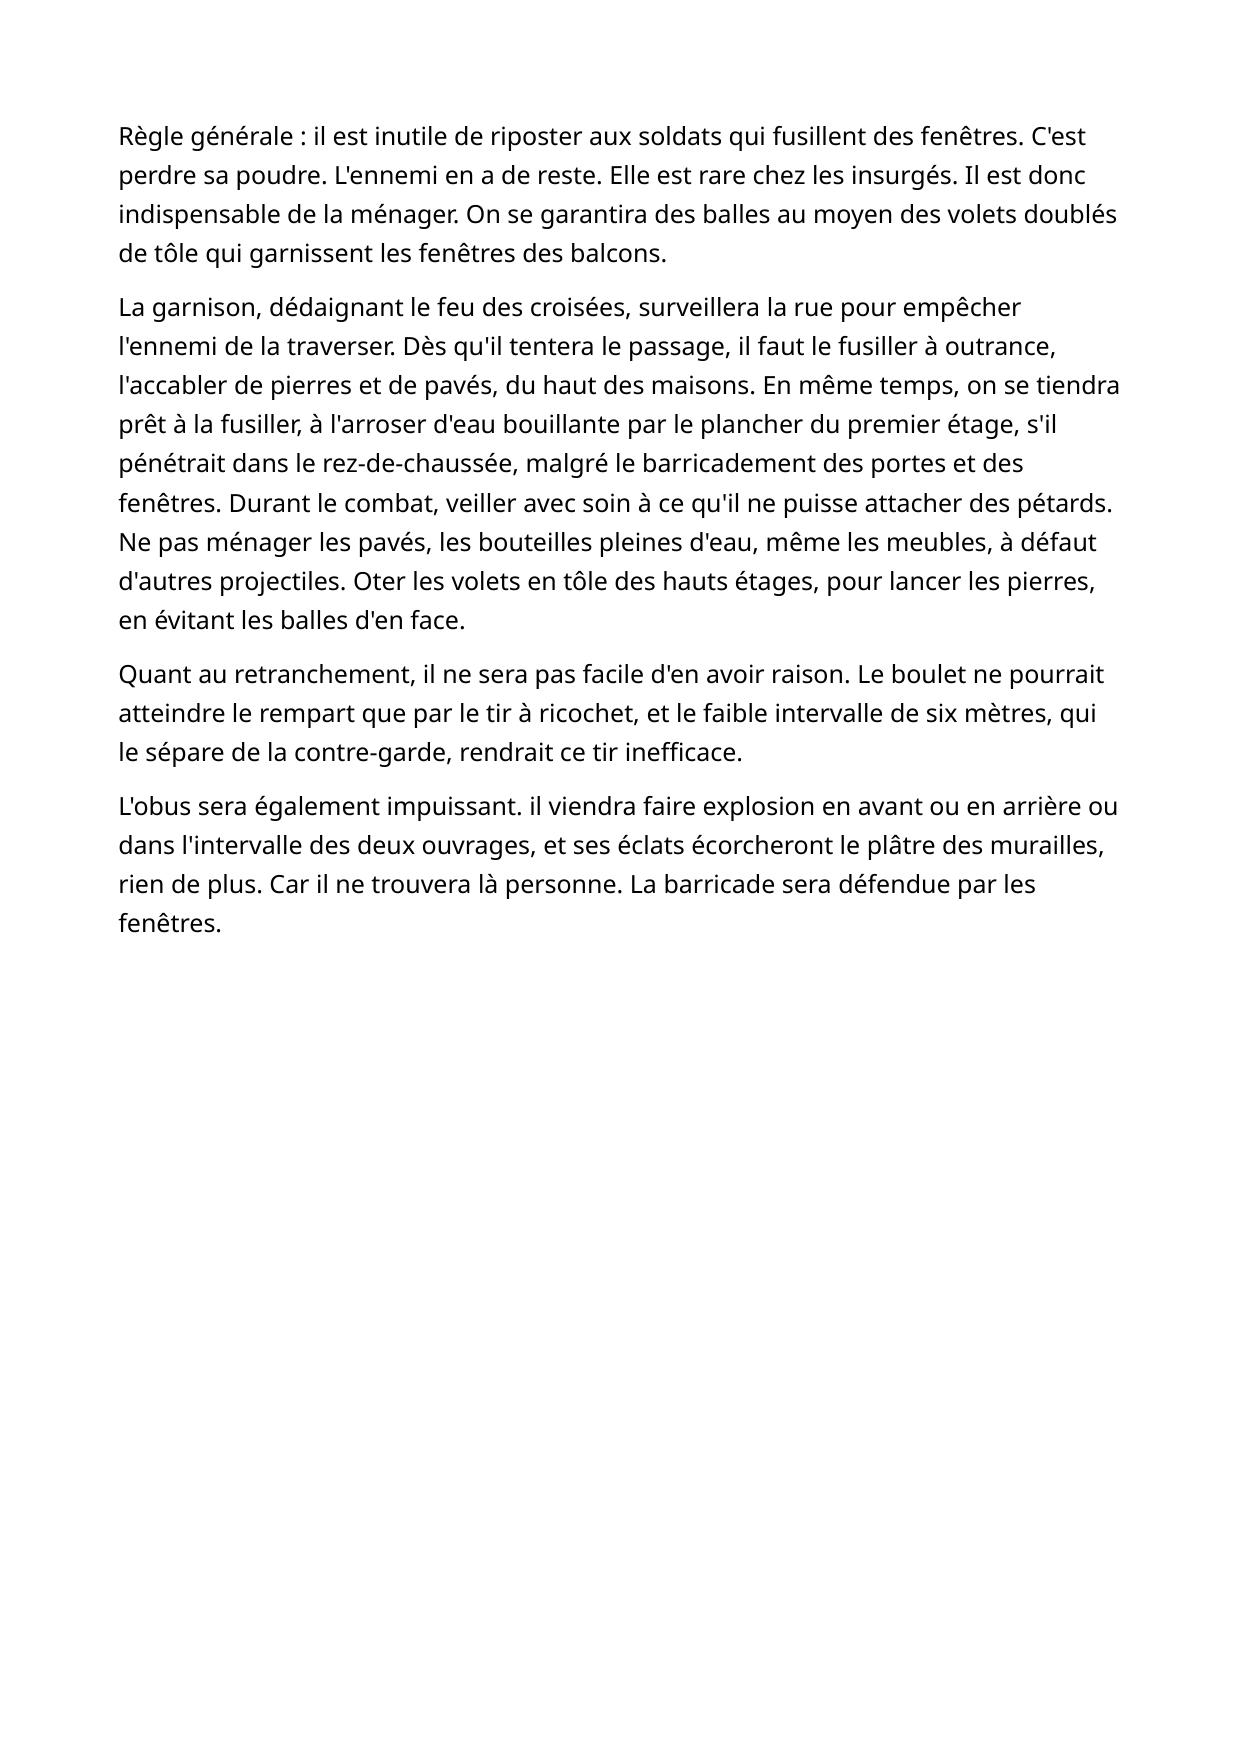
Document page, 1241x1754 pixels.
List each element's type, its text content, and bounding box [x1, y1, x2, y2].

text L'obus sera également impuissant. il viendra faire explosion en avant ou en arrière ou dans l'intervalle des deux ouvrages, et ses éclats écorcheront le plâtre des murailles, rien de plus. Car il ne trouvera là personne. La barricade sera défendue par les fenêtres. [118, 788, 1122, 940]
text Quant au retranchement, il ne sera pas facile d'en avoir raison. Le boulet ne pourrait atteindre le rempart que par le tir à ricochet, et le faible intervalle de six mètres, qui le sépare de la contre-garde, rendrait ce tir inefficace. [118, 656, 1122, 769]
text Règle générale : il est inutile de riposter aux soldats qui fusillent des fenêtres. C'est perdre sa poudre. L'ennemi en a de reste. Elle est rare chez les insurgés. Il est donc indispensable de la ménager. On se garantira des balles au moyen des volets doublés de tôle qui garnissent les fenêtres des balcons. [118, 118, 1122, 270]
text La garnison, dédaignant le feu des croisées, surveillera la rue pour empêcher l'ennemi de la traverser. Dès qu'il tentera le passage, il faut le fusiller à outrance, l'accabler de pierres et de pavés, du haut des maisons. En même temps, on se tiendra prêt à la fusiller, à l'arroser d'eau bouillante par le plancher du premier étage, s'il pénétrait dans le rez-de-chaussée, malgré le barricadement des portes et des fenêtres. Durant le combat, veiller avec soin à ce qu'il ne puisse attacher des pétards. Ne pas ménager les pavés, les bouteilles pleines d'eau, même les meubles, à défaut d'autres projectiles. Oter les volets en tôle des hauts étages, pour lancer les pierres, en évitant les balles d'en face. [118, 289, 1122, 637]
